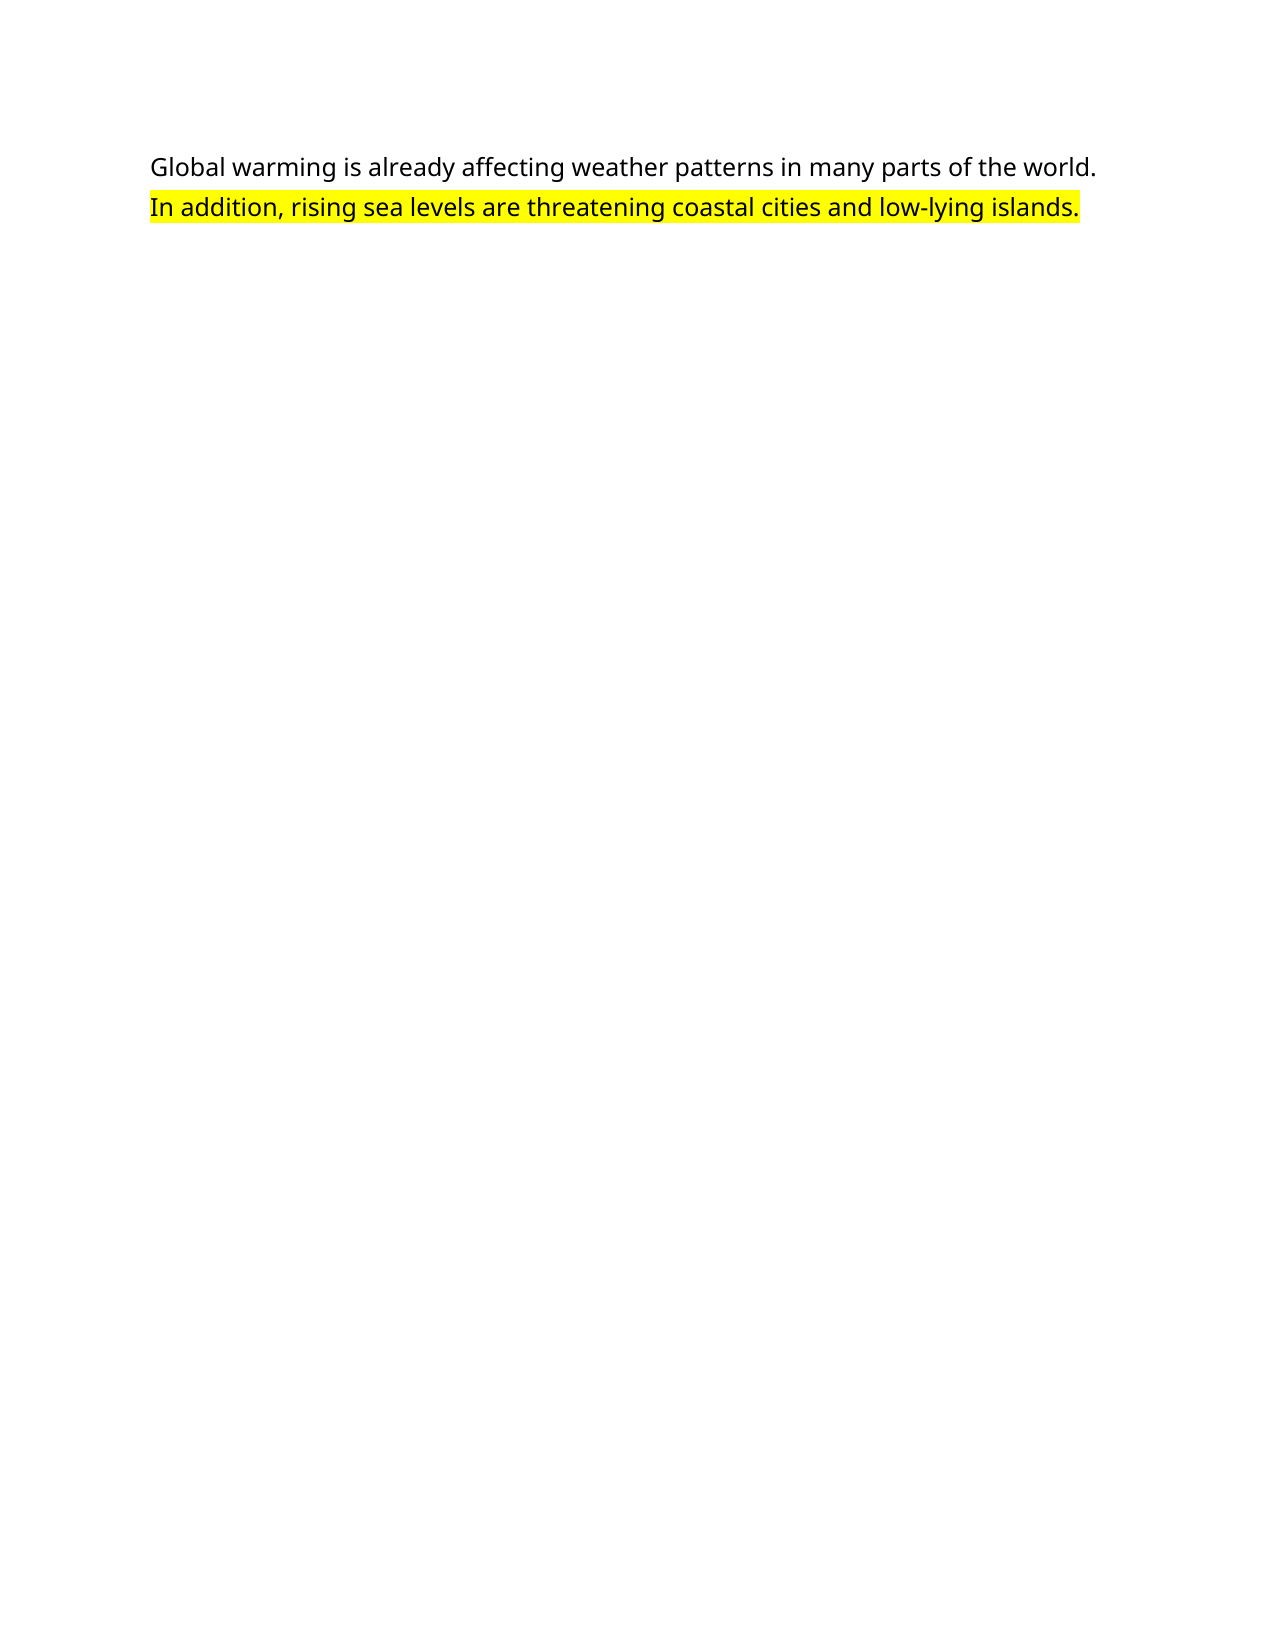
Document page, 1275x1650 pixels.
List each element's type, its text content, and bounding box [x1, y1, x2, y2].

text Global warming is already affecting weather patterns in many parts of the world. In addition, rising sea levels are threatening coastal cities and low-lying islands. [150, 150, 1125, 223]
